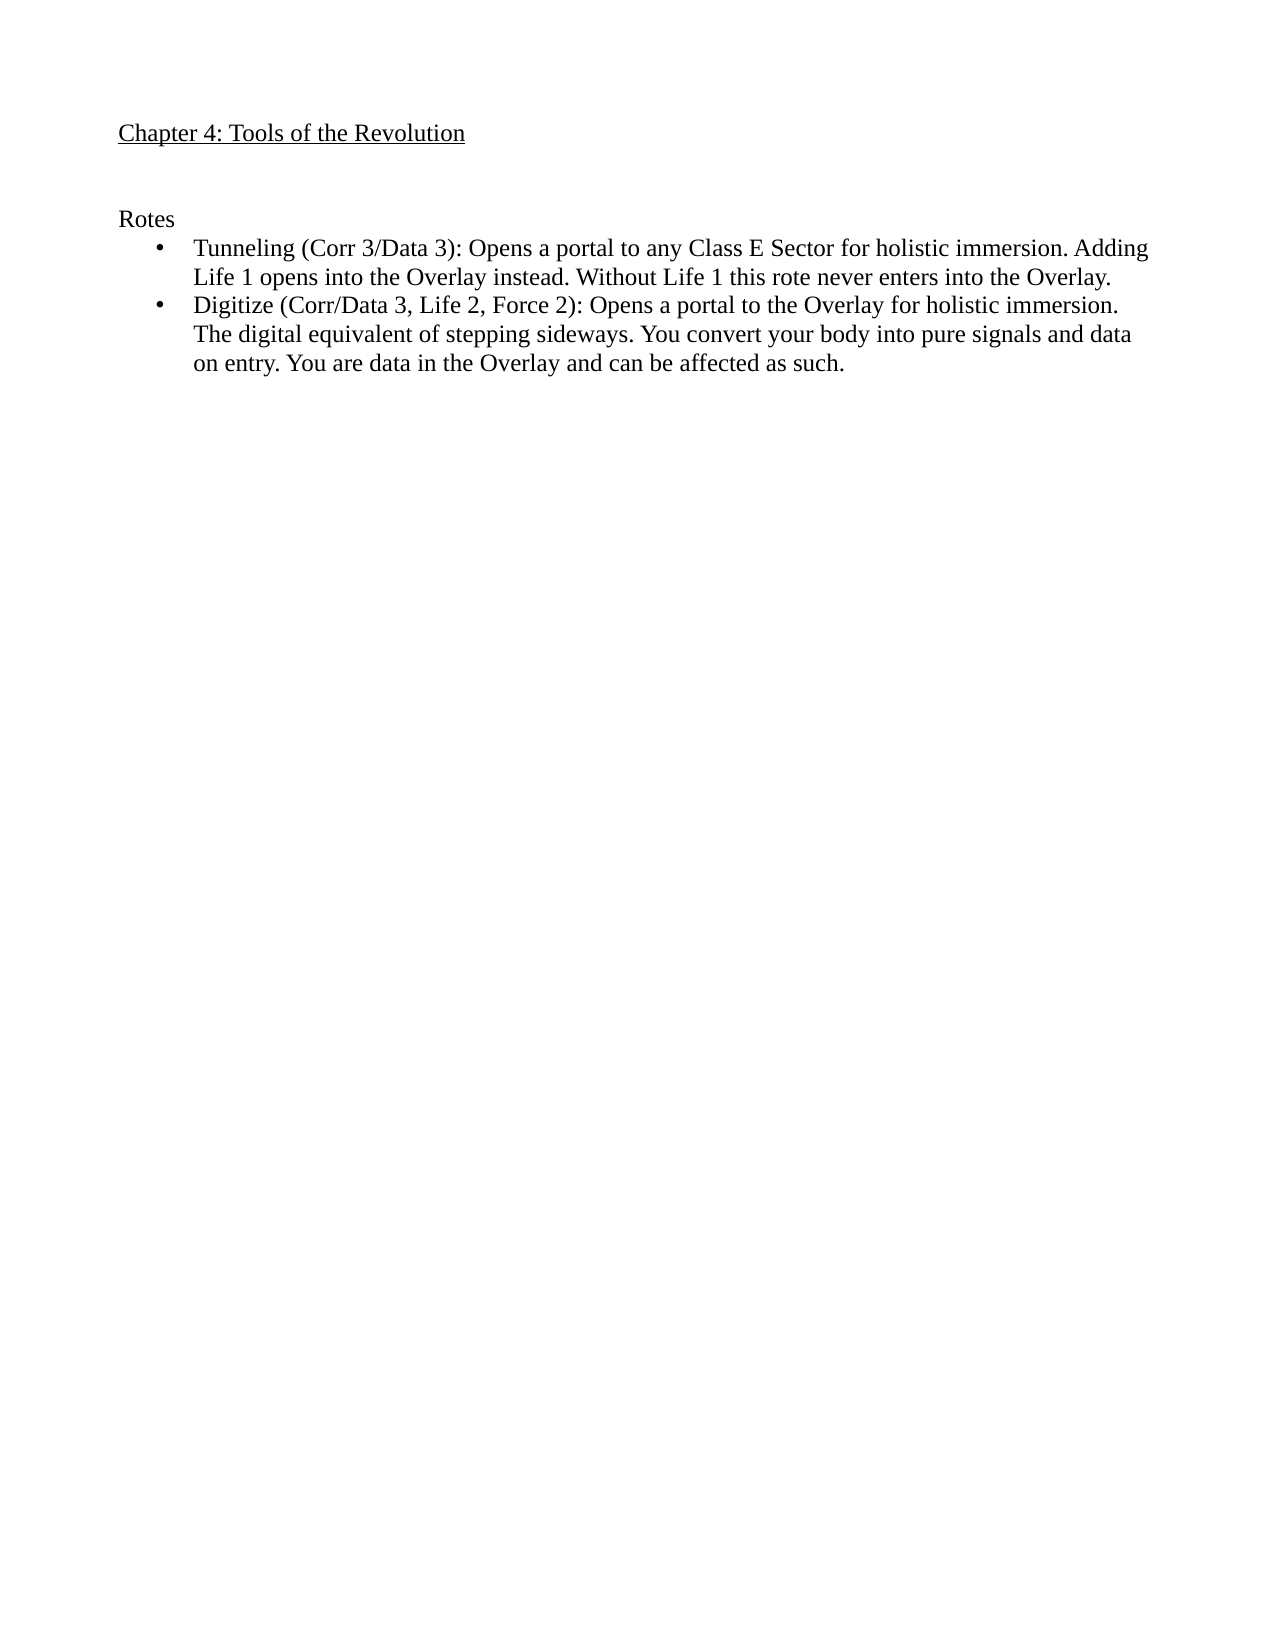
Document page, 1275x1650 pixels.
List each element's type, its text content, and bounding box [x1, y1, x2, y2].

text Rotes [118, 204, 1157, 233]
list Tunneling (Corr 3/Data 3): Opens a portal to any Class E Sector for holistic immersion. Adding Life 1 opens into the Overlay instead. Without Life 1 this rote never enters into the Overlay. [156, 233, 1157, 291]
list Digitize (Corr/Data 3, Life 2, Force 2): Opens a portal to the Overlay for holistic immersion. The digital equivalent of stepping sideways. You convert your body into pure signals and data on entry. You are data in the Overlay and can be affected as such. [156, 291, 1157, 377]
text Chapter 4: Tools of the Revolution [118, 118, 1157, 147]
